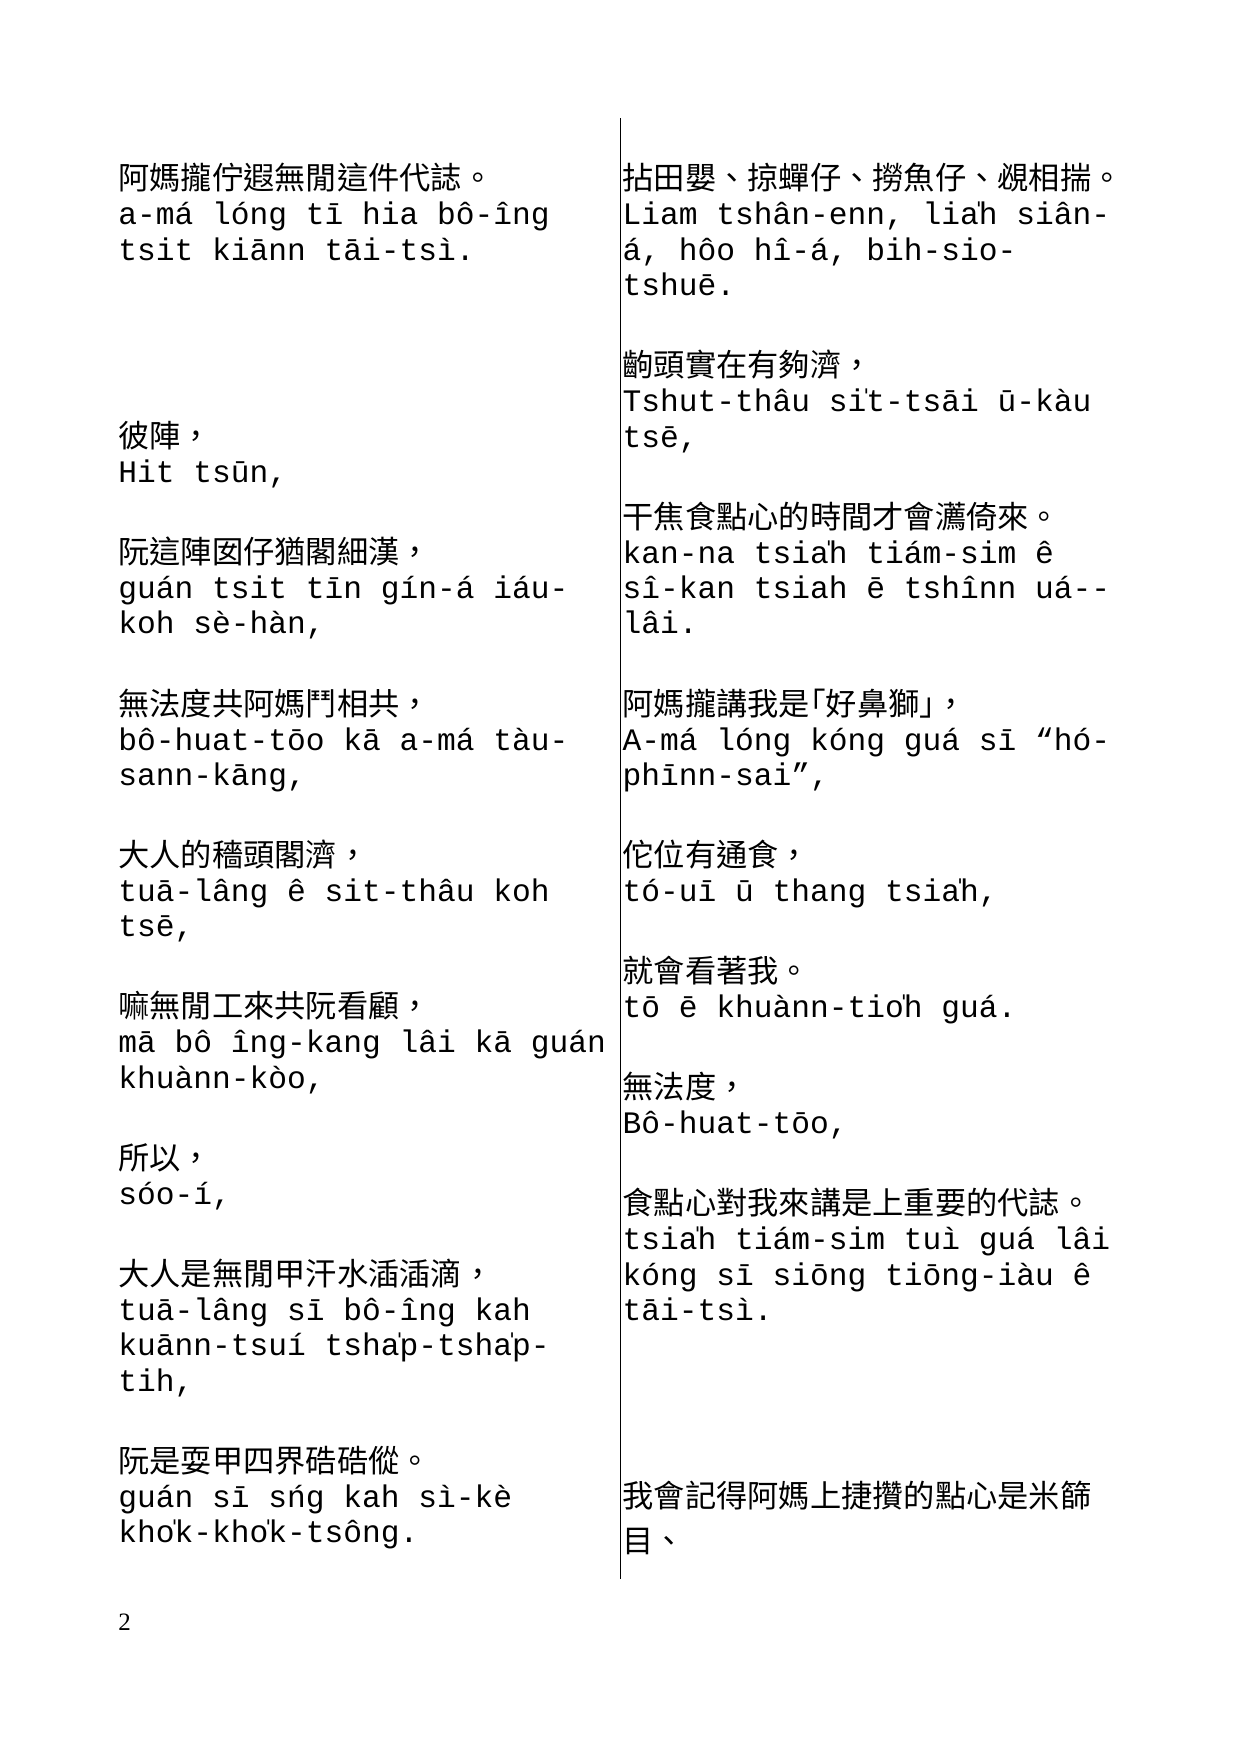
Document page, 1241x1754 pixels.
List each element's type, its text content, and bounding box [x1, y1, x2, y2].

text 彼陣， [118, 411, 618, 456]
text Tshut-thâu si̍t-tsāi ū-kàu tsē, [622, 386, 1122, 456]
text kan-na tsia̍h tiám-sim ê sî-kan tsiah ē tshînn uá--lâi. [622, 537, 1122, 643]
text 阿媽攏佇遐無閒這件代誌。 [118, 153, 618, 199]
text bô-huat-tōo kā a-má tàu-sann-kāng, [118, 724, 618, 795]
text 大人是無閒甲汗水㴙㴙滴， [118, 1249, 618, 1294]
text 我會記得阿媽上捷攢的點心是米篩目、 [622, 1471, 1122, 1562]
text a-má lóng tī hia bô-îng tsit kiānn tāi-tsì. [118, 199, 618, 269]
text A-má lóng kóng guá sī “hó-phīnn-sai”, [622, 724, 1122, 795]
text 干焦食點心的時間才會瀳倚來。 [622, 492, 1122, 537]
text tó-uī ū thang tsia̍h, [622, 875, 1122, 911]
text mā bô îng-kang lâi kā guán khuànn-kòo, [118, 1027, 618, 1098]
text tsia̍h tiám-sim tuì guá lâi kóng sī siōng tiōng-iàu ê tāi-tsì. [622, 1223, 1122, 1330]
text guán sī sńg kah sì-kè kho̍k-kho̍k-tsông. [118, 1481, 618, 1552]
text Liam tshân-enn, lia̍h siân-á, hôo hî-á, bih-sio-tshuē. [622, 199, 1122, 305]
text 嘛無閒工來共阮看顧， [118, 982, 618, 1027]
text 拈田嬰、掠蟬仔、撈魚仔、覕相揣。 [622, 153, 1122, 199]
text 佗位有通食， [622, 830, 1122, 875]
text tuā-lâng sī bô-îng kah kuānn-tsuí tsha̍p-tsha̍p-tih, [118, 1294, 618, 1401]
text 阿媽攏講我是｢好鼻獅｣， [622, 679, 1122, 724]
text Hit tsūn, [118, 456, 618, 492]
text 就會看著我。 [622, 946, 1122, 991]
text guán tsit tīn gín-á iáu-koh sè-hàn, [118, 572, 618, 643]
text 所以， [118, 1133, 618, 1178]
text 齣頭實在有夠濟， [622, 340, 1122, 386]
text 無法度共阿媽鬥相共， [118, 679, 618, 724]
text tuā-lâng ê sit-thâu koh tsē, [118, 875, 618, 946]
text 食點心對我來講是上重要的代誌。 [622, 1178, 1122, 1223]
text 大人的穡頭閣濟， [118, 830, 618, 875]
text 無法度， [622, 1062, 1122, 1107]
text 阮是耍甲四界硞硞傱。 [118, 1436, 618, 1481]
text 阮這陣囡仔猶閣細漢， [118, 527, 618, 572]
text tō ē khuànn-tio̍h guá. [622, 991, 1122, 1027]
text sóo-í, [118, 1178, 618, 1214]
text Bô-huat-tōo, [622, 1107, 1122, 1143]
